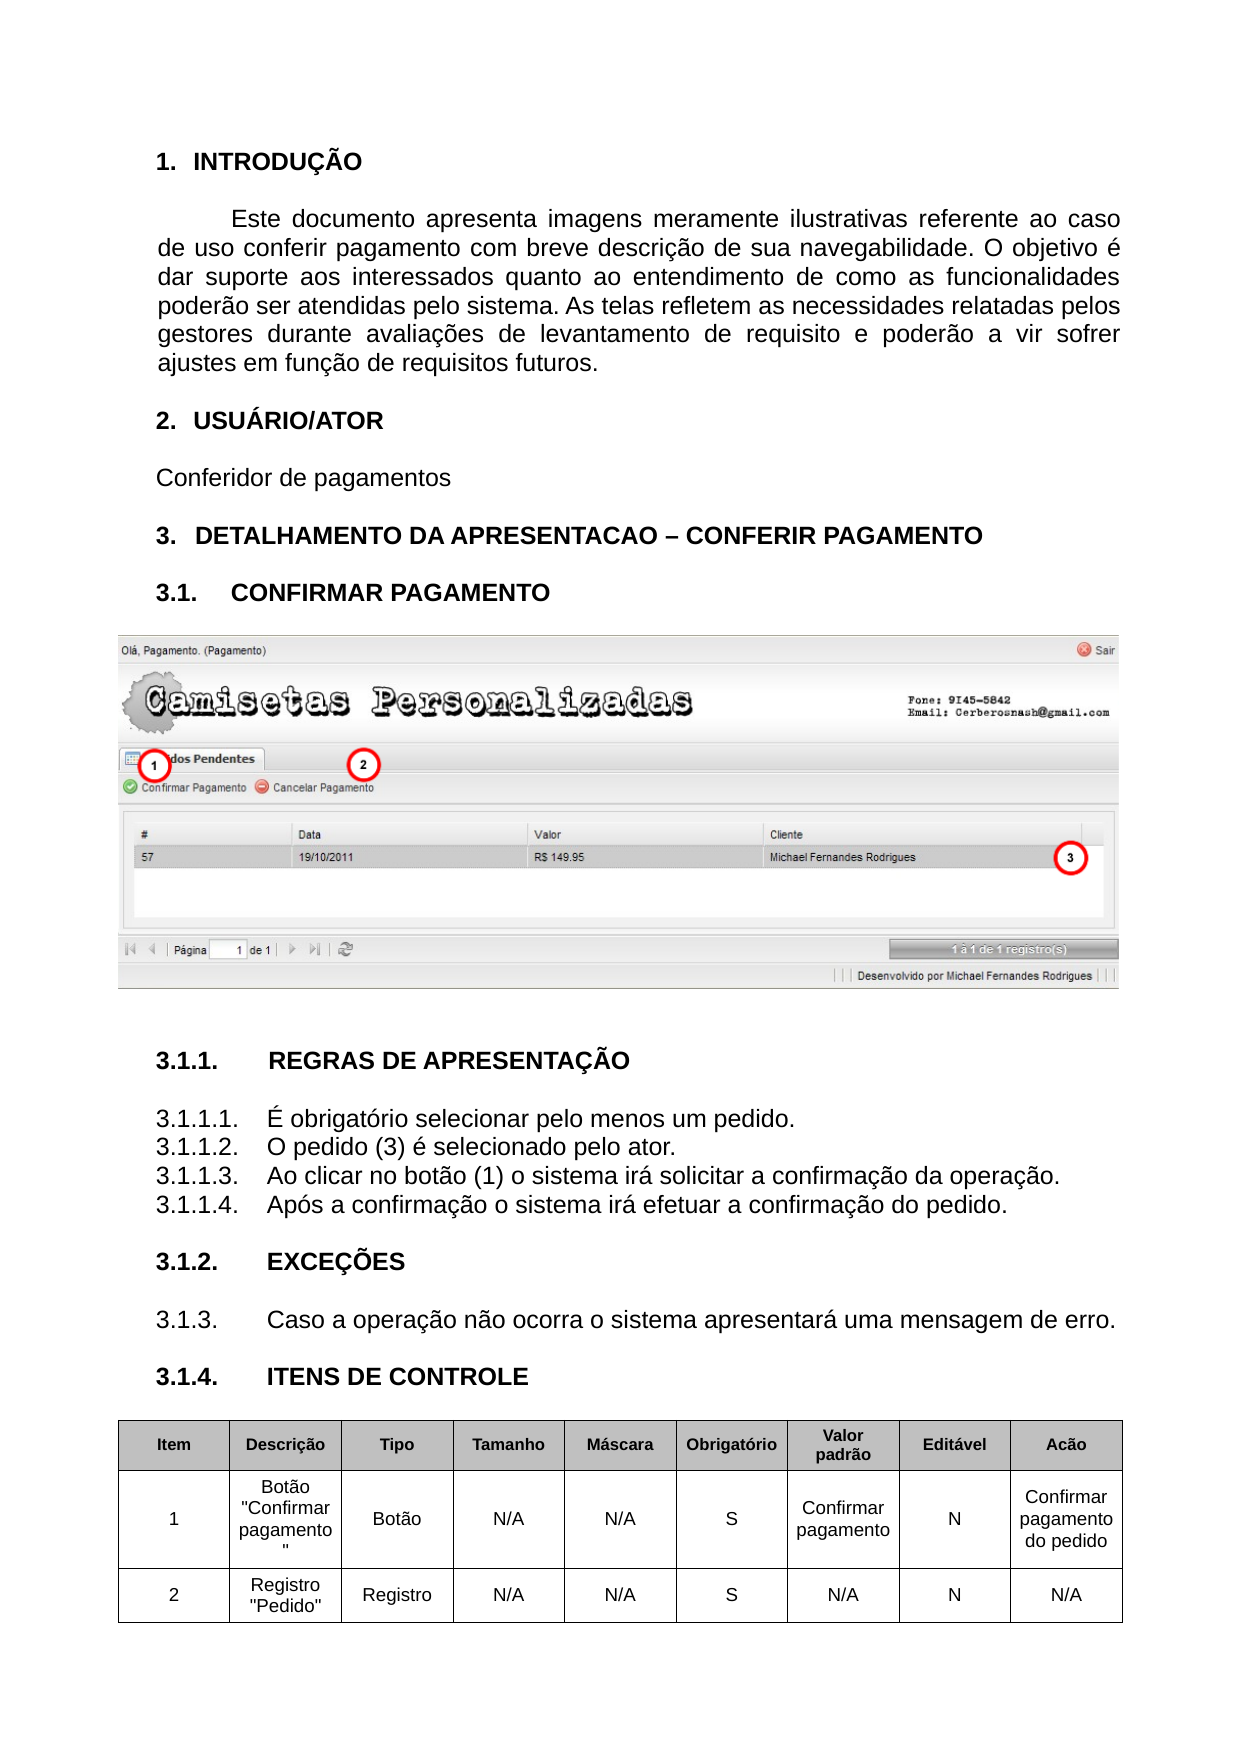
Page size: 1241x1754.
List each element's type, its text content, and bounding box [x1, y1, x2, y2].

table_cell Botão [342, 1471, 453, 1567]
table_header Valor padrão [788, 1421, 899, 1470]
table_header Acão [1011, 1421, 1122, 1470]
table_cell N/A [454, 1471, 564, 1567]
list O pedido (3) é selecionado pelo ator. [118, 1132, 1122, 1161]
table_header Tipo [342, 1421, 453, 1470]
list DETALHAMENTO DA APRESENTACAO – CONFERIR PAGAMENTO [118, 521, 1122, 549]
table_cell Registro [342, 1569, 453, 1622]
list É obrigatório selecionar pelo menos um pedido. [118, 1103, 1122, 1132]
list EXCEÇÕES [118, 1247, 1122, 1276]
list USUÁRIO/ATOR [156, 406, 1122, 434]
list CONFIRMAR PAGAMENTO [118, 578, 1122, 607]
list ITENS DE CONTROLE [118, 1362, 1122, 1391]
list INTRODUÇÃO [156, 147, 1122, 176]
table_cell N/A [788, 1569, 899, 1622]
table_header Tamanho [454, 1421, 564, 1470]
table_cell Confirmar pagamento do pedido [1011, 1471, 1122, 1567]
table_cell N [900, 1471, 1010, 1567]
list Após a confirmação o sistema irá efetuar a confirmação do pedido. [118, 1190, 1122, 1218]
table_cell N/A [565, 1471, 676, 1567]
table_cell N/A [1011, 1569, 1122, 1622]
table_cell 1 [119, 1471, 229, 1567]
table_cell S [677, 1569, 787, 1622]
table_cell Botão "Confirmar pagamento" [230, 1471, 341, 1567]
table_header Obrigatório [677, 1421, 787, 1470]
table_header Editável [900, 1421, 1010, 1470]
list Caso a operação não ocorra o sistema apresentará uma mensagem de erro. [118, 1305, 1122, 1333]
table_cell N/A [565, 1569, 676, 1622]
table_cell S [677, 1471, 787, 1567]
table_cell 2 [119, 1569, 229, 1622]
table_cell Registro "Pedido" [230, 1569, 341, 1622]
text Conferidor de pagamentos [118, 463, 1122, 492]
table_cell N/A [454, 1569, 564, 1622]
list Ao clicar no botão (1) o sistema irá solicitar a confirmação da operação. [118, 1161, 1122, 1190]
picture [118, 635, 1122, 989]
text Este documento apresenta imagens meramente ilustrativas referente ao caso de uso conferir pagamento com breve descrição de sua navegabilidade. O objetivo é dar suporte aos interessados quanto ao entendimento de como as funcionalidades poderão ser atendidas pelo sistema. As telas refletem as necessidades relatadas pelos gestores durante avaliações de levantamento de requisito e poderão a vir sofrer ajustes em função de requisitos futuros. [157, 204, 1122, 377]
table_header Máscara [565, 1421, 676, 1470]
table_header Descrição [230, 1421, 341, 1470]
table_header Item [119, 1421, 229, 1470]
list REGRAS DE APRESENTAÇÃO [118, 1046, 1122, 1075]
table_cell N [900, 1569, 1010, 1622]
table_cell Confirmar pagamento [788, 1471, 899, 1567]
